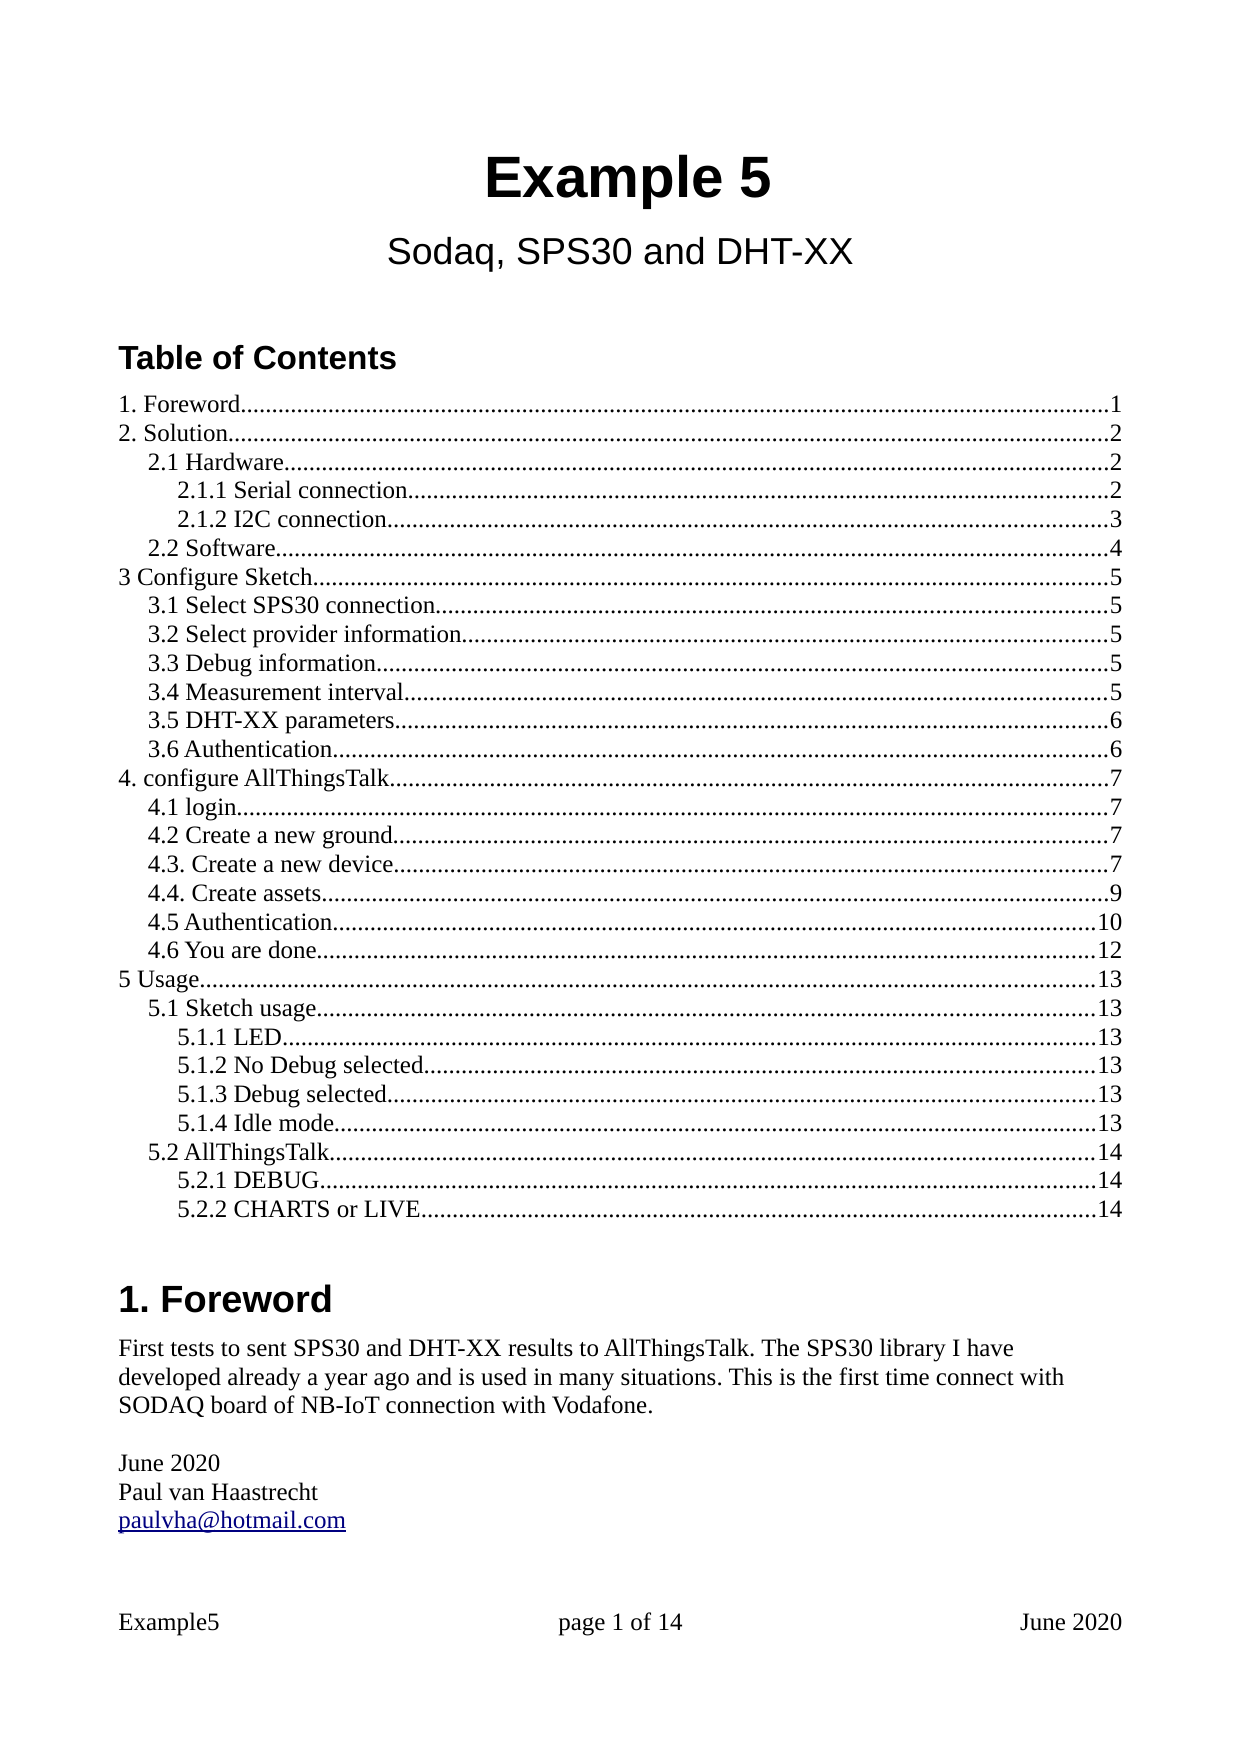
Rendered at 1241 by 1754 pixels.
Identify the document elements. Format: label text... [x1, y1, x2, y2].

text 5.1 Sketch usage 13 [148, 993, 1122, 1022]
text 3.1 Select SPS30 connection 5 [148, 591, 1122, 619]
text 5.1.2 No Debug selected 13 [177, 1051, 1122, 1079]
text 3.4 Measurement interval 5 [148, 677, 1122, 706]
text 2.1 Hardware 2 [148, 447, 1122, 476]
text 4.4. Create assets 9 [148, 878, 1122, 907]
text June 2020 [118, 1448, 1122, 1477]
text Paul van Haastrecht [118, 1477, 1122, 1505]
text 1. Foreword 1 [118, 389, 1122, 418]
text 3 Configure Sketch 5 [118, 562, 1122, 591]
text 5.2.1 DEBUG 14 [177, 1166, 1122, 1194]
text 3.2 Select provider information 5 [148, 619, 1122, 648]
text 5.1.1 LED 13 [177, 1022, 1122, 1051]
text 2.2 Software 4 [148, 533, 1122, 562]
text 2.1.1 Serial connection 2 [177, 476, 1122, 504]
text 2.1.2 I2C connection 3 [177, 504, 1122, 533]
text 4.1 login 7 [148, 792, 1122, 821]
text 4. configure AllThingsTalk 7 [118, 763, 1122, 792]
text paulvha@hotmail.com [118, 1505, 1122, 1534]
text 4.6 You are done 12 [148, 936, 1122, 964]
text 3.3 Debug information 5 [148, 648, 1122, 677]
subtitle 1. Foreword [118, 1277, 1122, 1320]
text 3.5 DHT-XX parameters 6 [148, 706, 1122, 734]
text 5 Usage 13 [118, 964, 1122, 993]
text 5.2 AllThingsTalk 14 [148, 1137, 1122, 1166]
text 5.2.2 CHARTS or LIVE 14 [177, 1194, 1122, 1223]
text 5.1.3 Debug selected 13 [177, 1079, 1122, 1108]
text 4.2 Create a new ground 7 [148, 821, 1122, 849]
text 3.6 Authentication 6 [148, 734, 1122, 763]
text 2. Solution 2 [118, 418, 1122, 447]
title Example 5 [118, 143, 1122, 210]
text First tests to sent SPS30 and DHT-XX results to AllThingsTalk. The SPS30 library I have developed already a year ago and is used in many situations. This is the first time connect with SODAQ board of NB-IoT connection with Vodafone. [118, 1333, 1122, 1419]
text 5.1.4 Idle mode 13 [177, 1108, 1122, 1137]
text 4.3. Create a new device 7 [148, 849, 1122, 878]
text 4.5 Authentication 10 [148, 907, 1122, 936]
subtitle Table of Contents [118, 338, 1122, 377]
subtitle Sodaq, SPS30 and DHT-XX [118, 229, 1122, 272]
